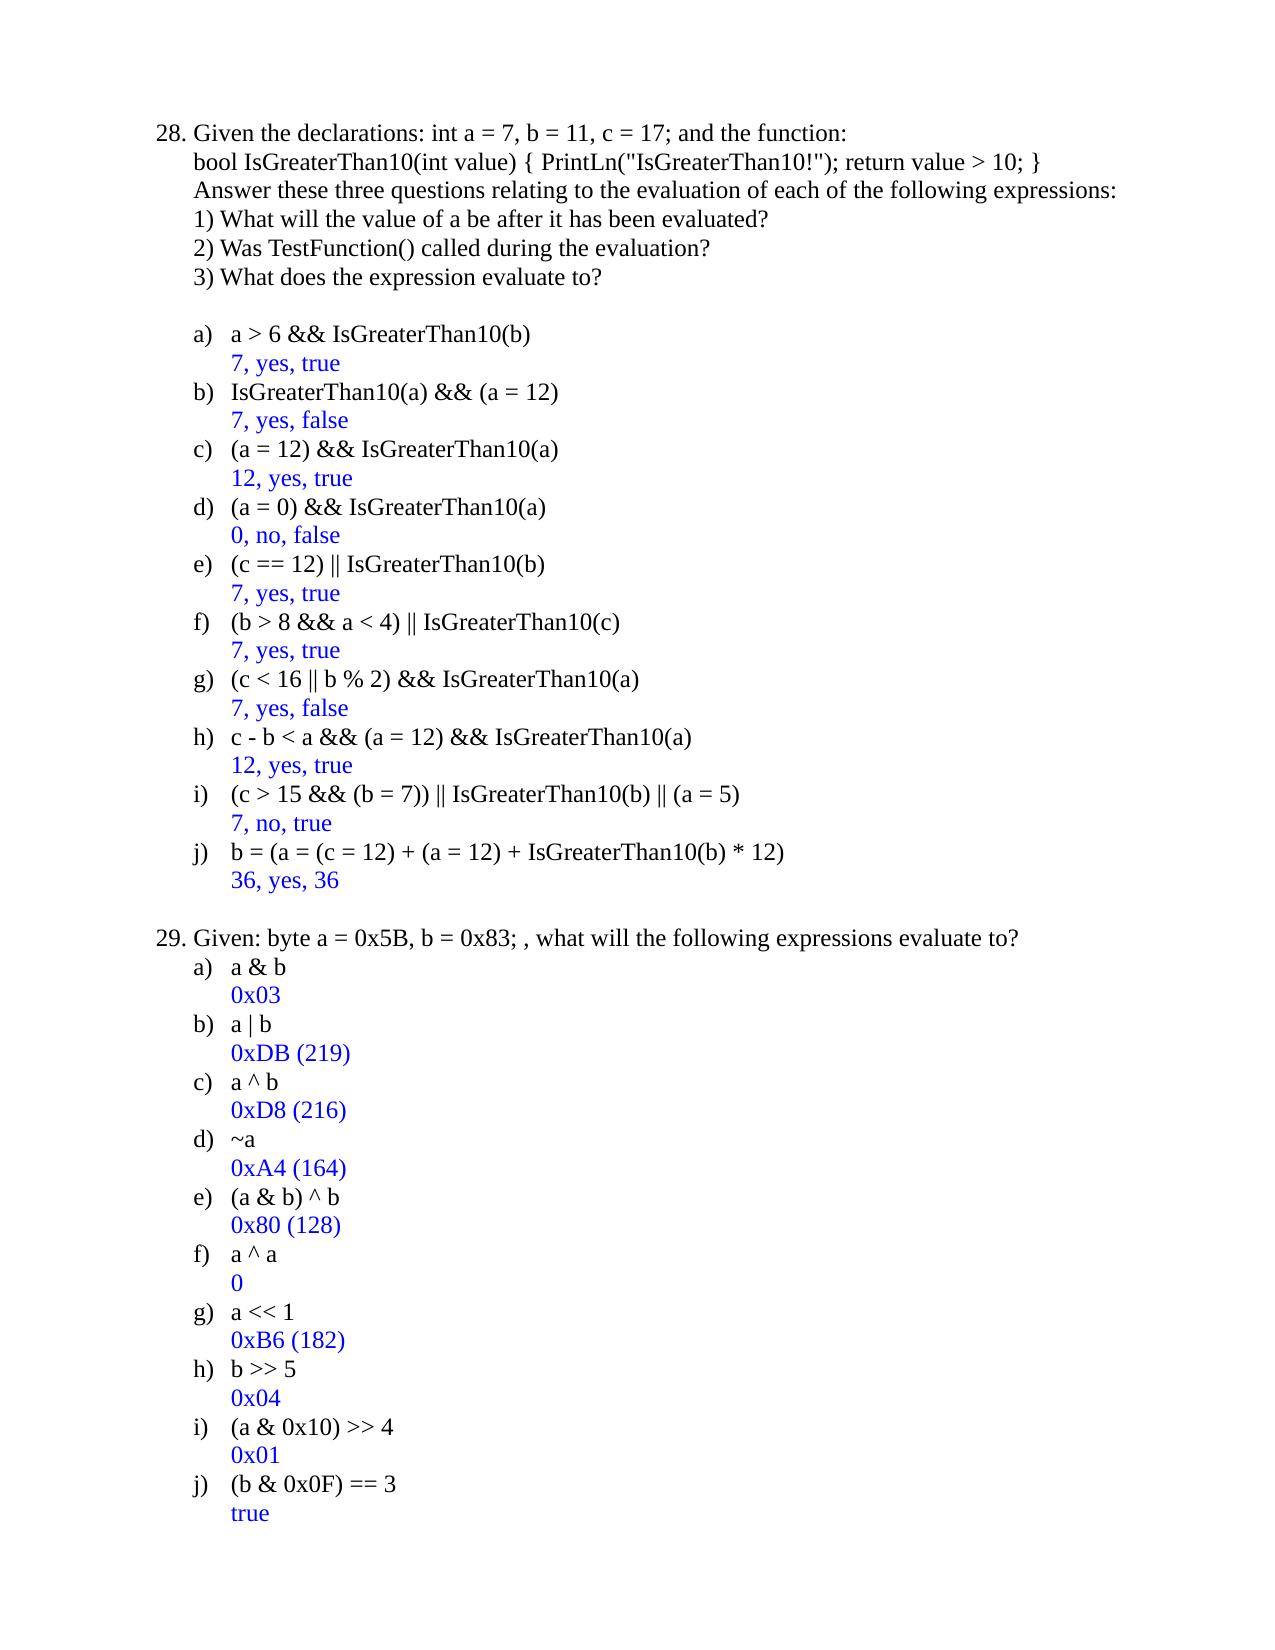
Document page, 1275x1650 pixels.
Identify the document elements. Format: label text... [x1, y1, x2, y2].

list (a & 0x10) >> 4 0x01 [193, 1412, 1157, 1469]
list a << 1 0xB6 (182) [193, 1297, 1157, 1354]
list Given the declarations: int a = 7, b = 11, c = 17; and the function: bool IsGreaterThan10(int value) { PrintLn("IsGreaterThan10!"); return value > 10; } Answer these three questions relating to the evaluation of each of the following expressions: 1) What will the value of a be after it has been evaluated? 2) Was TestFunction() called during the evaluation? 3) What does the expression evaluate to? [156, 118, 1157, 319]
list a > 6 && IsGreaterThan10(b) 7, yes, true [193, 319, 1157, 377]
list ~a 0xA4 (164) [193, 1124, 1157, 1182]
list b = (a = (c = 12) + (a = 12) + IsGreaterThan10(b) * 12) 36, yes, 36 [193, 837, 1157, 923]
list a ^ b 0xD8 (216) [193, 1067, 1157, 1124]
list (a & b) ^ b 0x80 (128) [193, 1182, 1157, 1239]
list (c == 12) || IsGreaterThan10(b) 7, yes, true [193, 549, 1157, 607]
list a ^ a 0 [193, 1239, 1157, 1297]
list (b & 0x0F) == 3 true [193, 1469, 1157, 1527]
list c - b < a && (a = 12) && IsGreaterThan10(a) 12, yes, true [193, 722, 1157, 779]
list (c > 15 && (b = 7)) || IsGreaterThan10(b) || (a = 5) 7, no, true [193, 779, 1157, 837]
list (c < 16 || b % 2) && IsGreaterThan10(a) 7, yes, false [193, 664, 1157, 722]
list (a = 0) && IsGreaterThan10(a) 0, no, false [193, 492, 1157, 549]
list a & b 0x03 [193, 952, 1157, 1009]
list (b > 8 && a < 4) || IsGreaterThan10(c) 7, yes, true [193, 607, 1157, 664]
list a | b 0xDB (219) [193, 1009, 1157, 1067]
list Given: byte a = 0x5B, b = 0x83; , what will the following expressions evaluate to? [156, 923, 1157, 952]
list (a = 12) && IsGreaterThan10(a) 12, yes, true [193, 434, 1157, 492]
list b >> 5 0x04 [193, 1354, 1157, 1412]
list IsGreaterThan10(a) && (a = 12) 7, yes, false [193, 377, 1157, 434]
